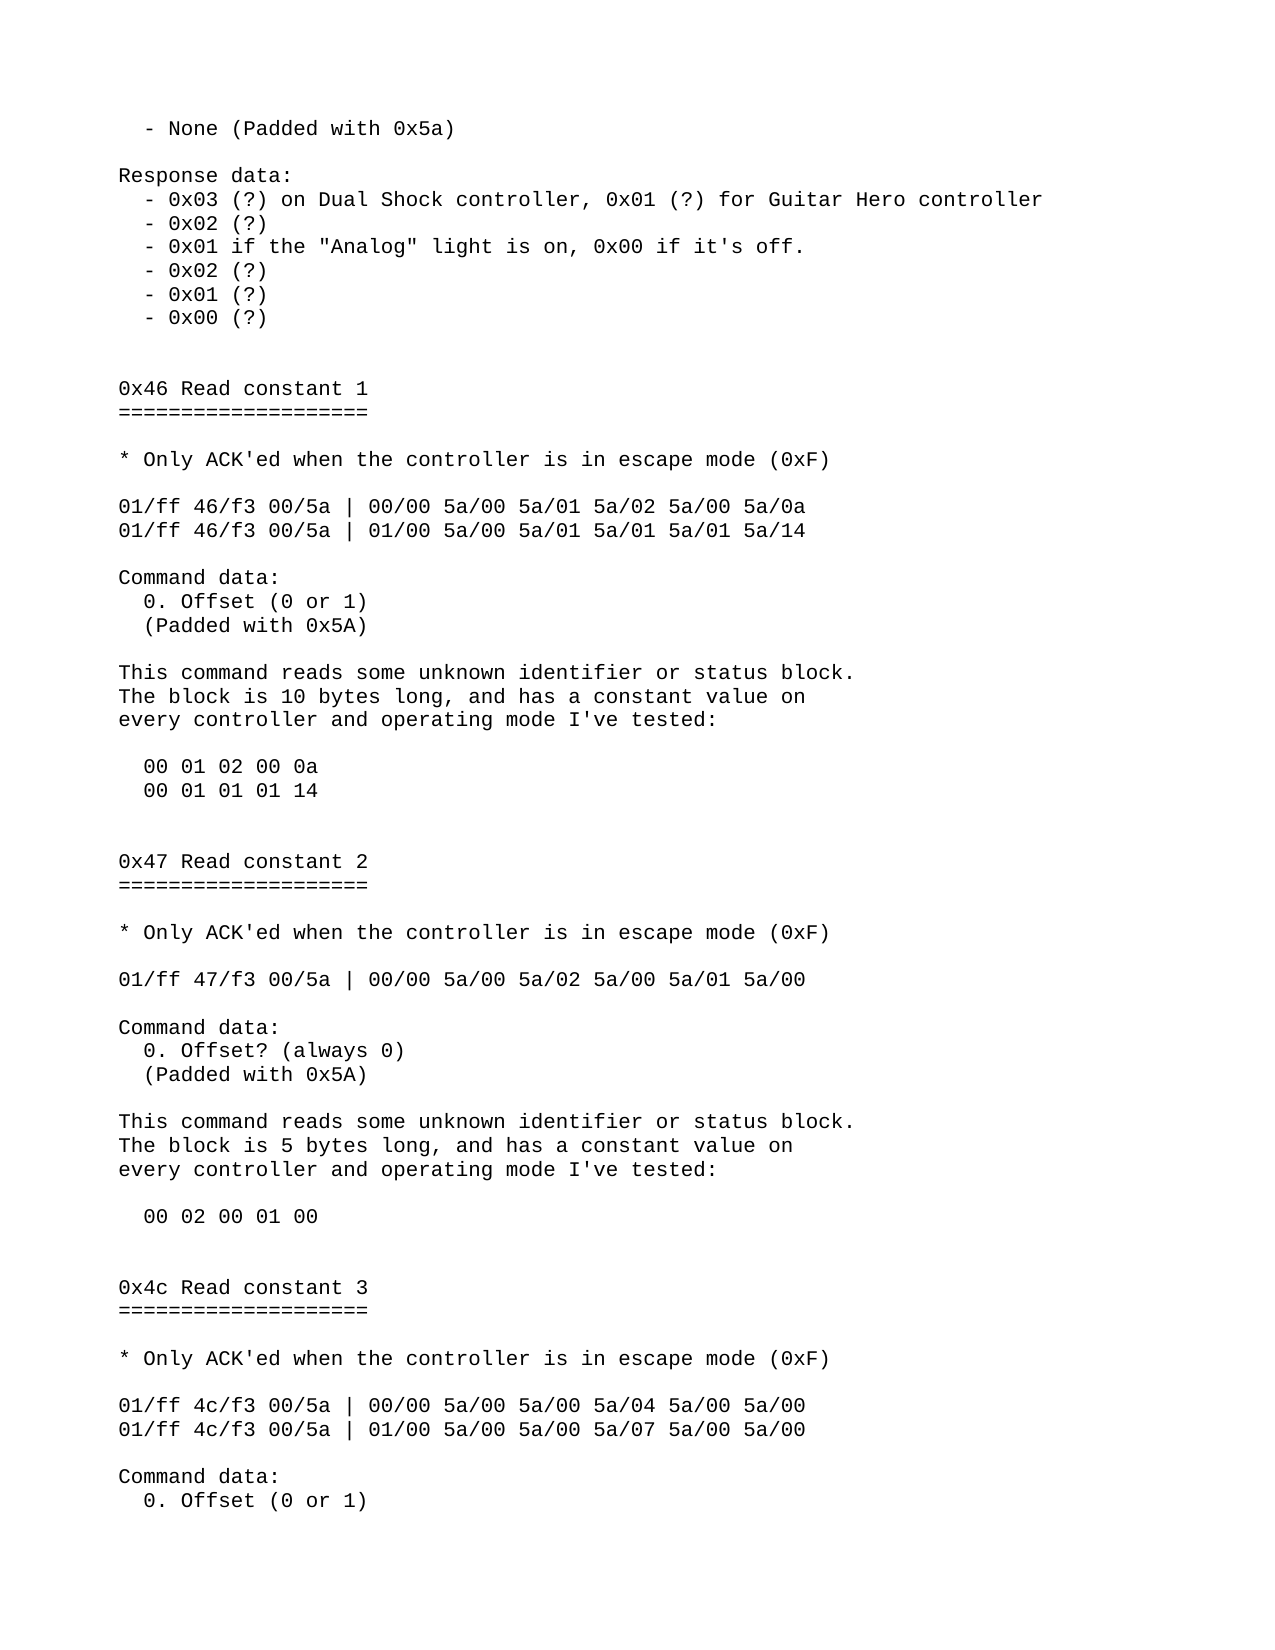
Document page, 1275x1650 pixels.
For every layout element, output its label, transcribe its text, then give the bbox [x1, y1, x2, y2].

text - None (Padded with 0x5a) Response data: - 0x03 (?) on Dual Shock controller, 0x01 (?) for Guitar Hero controller - 0x02 (?) - 0x01 if the "Analog" light is on, 0x00 if it's off. - 0x02 (?) - 0x01 (?) - 0x00 (?) 0x46 Read constant 1 ==================== * Only ACK'ed when the controller is in escape mode (0xF) 01/ff 46/f3 00/5a | 00/00 5a/00 5a/01 5a/02 5a/00 5a/0a 01/ff 46/f3 00/5a | 01/00 5a/00 5a/01 5a/01 5a/01 5a/14 Command data: 0. Offset (0 or 1) (Padded with 0x5A) This command reads some unknown identifier or status block. The block is 10 bytes long, and has a constant value on every controller and operating mode I've tested: 00 01 02 00 0a 00 01 01 01 14 0x47 Read constant 2 ==================== * Only ACK'ed when the controller is in escape mode (0xF) 01/ff 47/f3 00/5a | 00/00 5a/00 5a/02 5a/00 5a/01 5a/00 Command data: 0. Offset? (always 0) (Padded with 0x5A) This command reads some unknown identifier or status block. The block is 5 bytes long, and has a constant value on every controller and operating mode I've tested: 00 02 00 01 00 0x4c Read constant 3 ==================== * Only ACK'ed when the controller is in escape mode (0xF) 01/ff 4c/f3 00/5a | 00/00 5a/00 5a/00 5a/04 5a/00 5a/00 01/ff 4c/f3 00/5a | 01/00 5a/00 5a/00 5a/07 5a/00 5a/00 Command data: 0. Offset (0 or 1) [118, 118, 1157, 1513]
